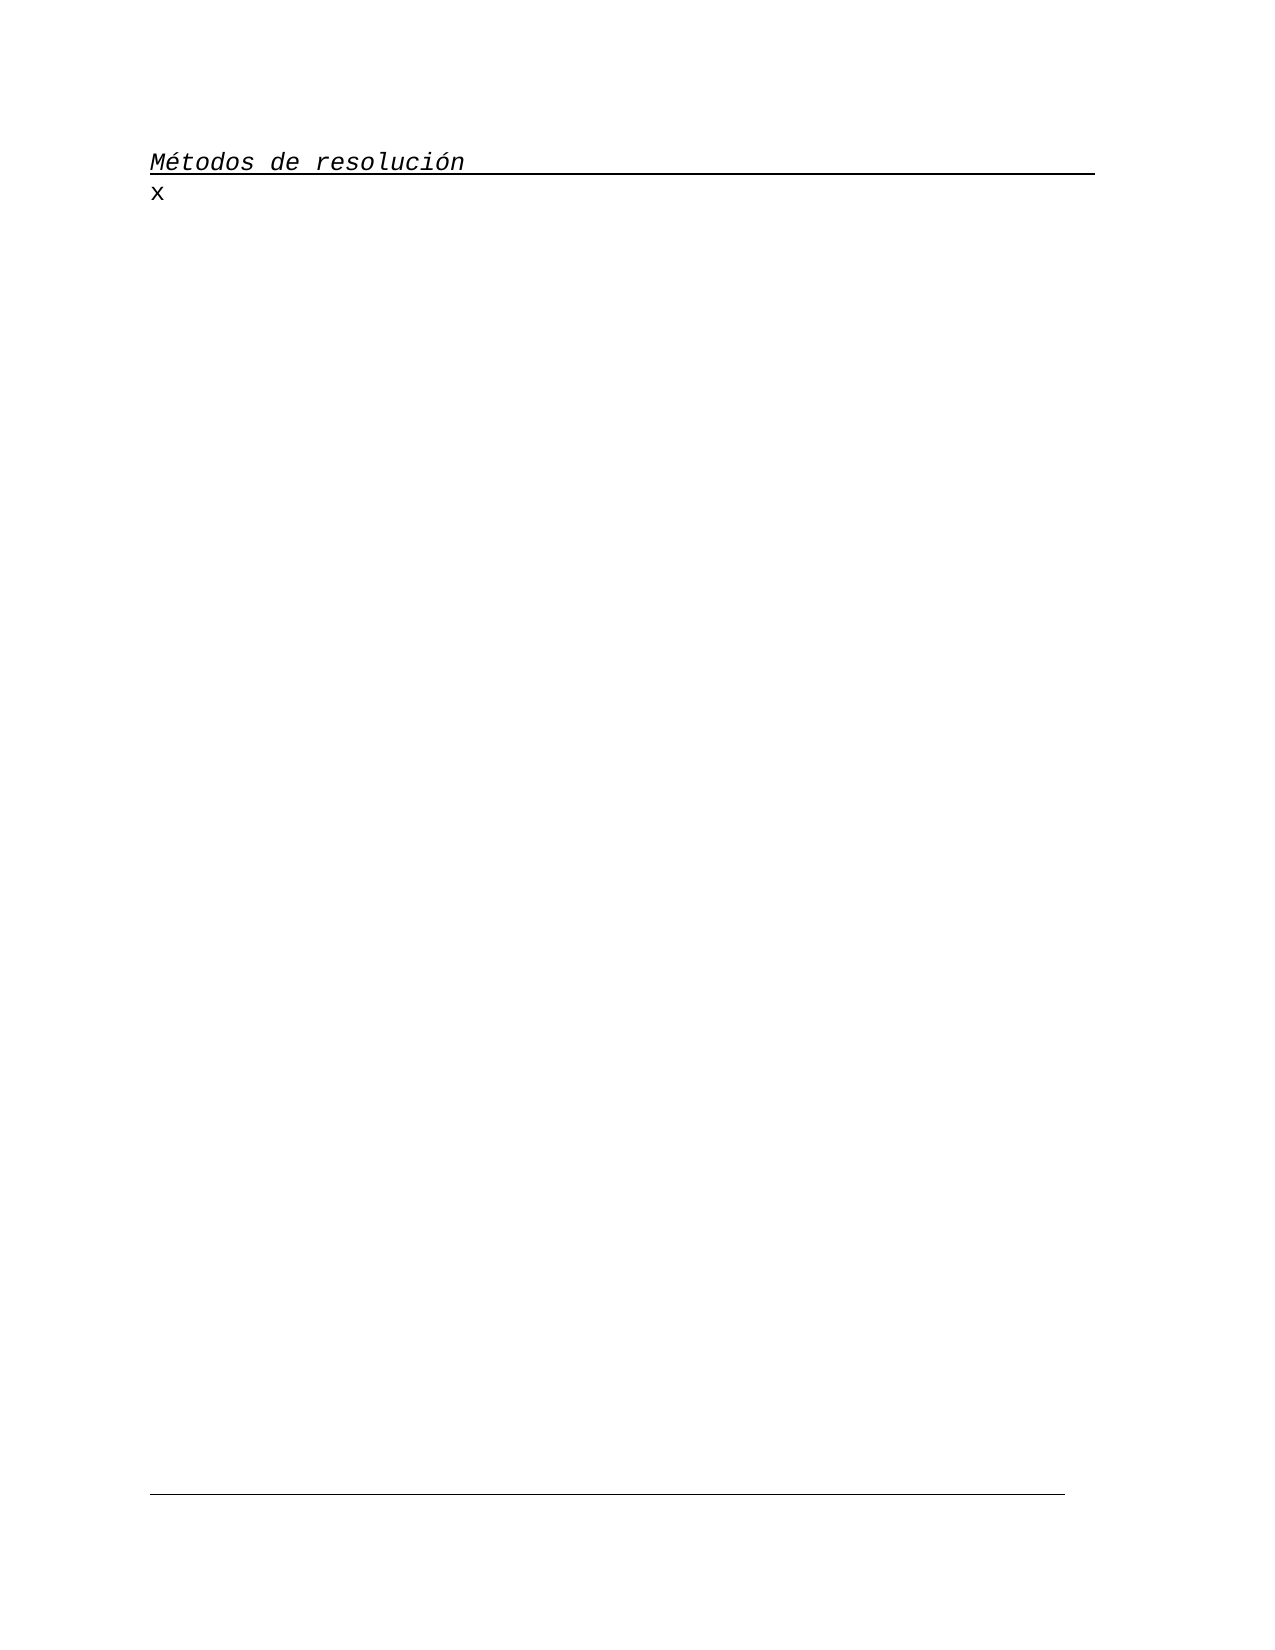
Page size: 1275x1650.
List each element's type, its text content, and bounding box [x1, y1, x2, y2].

text x [150, 179, 1125, 208]
